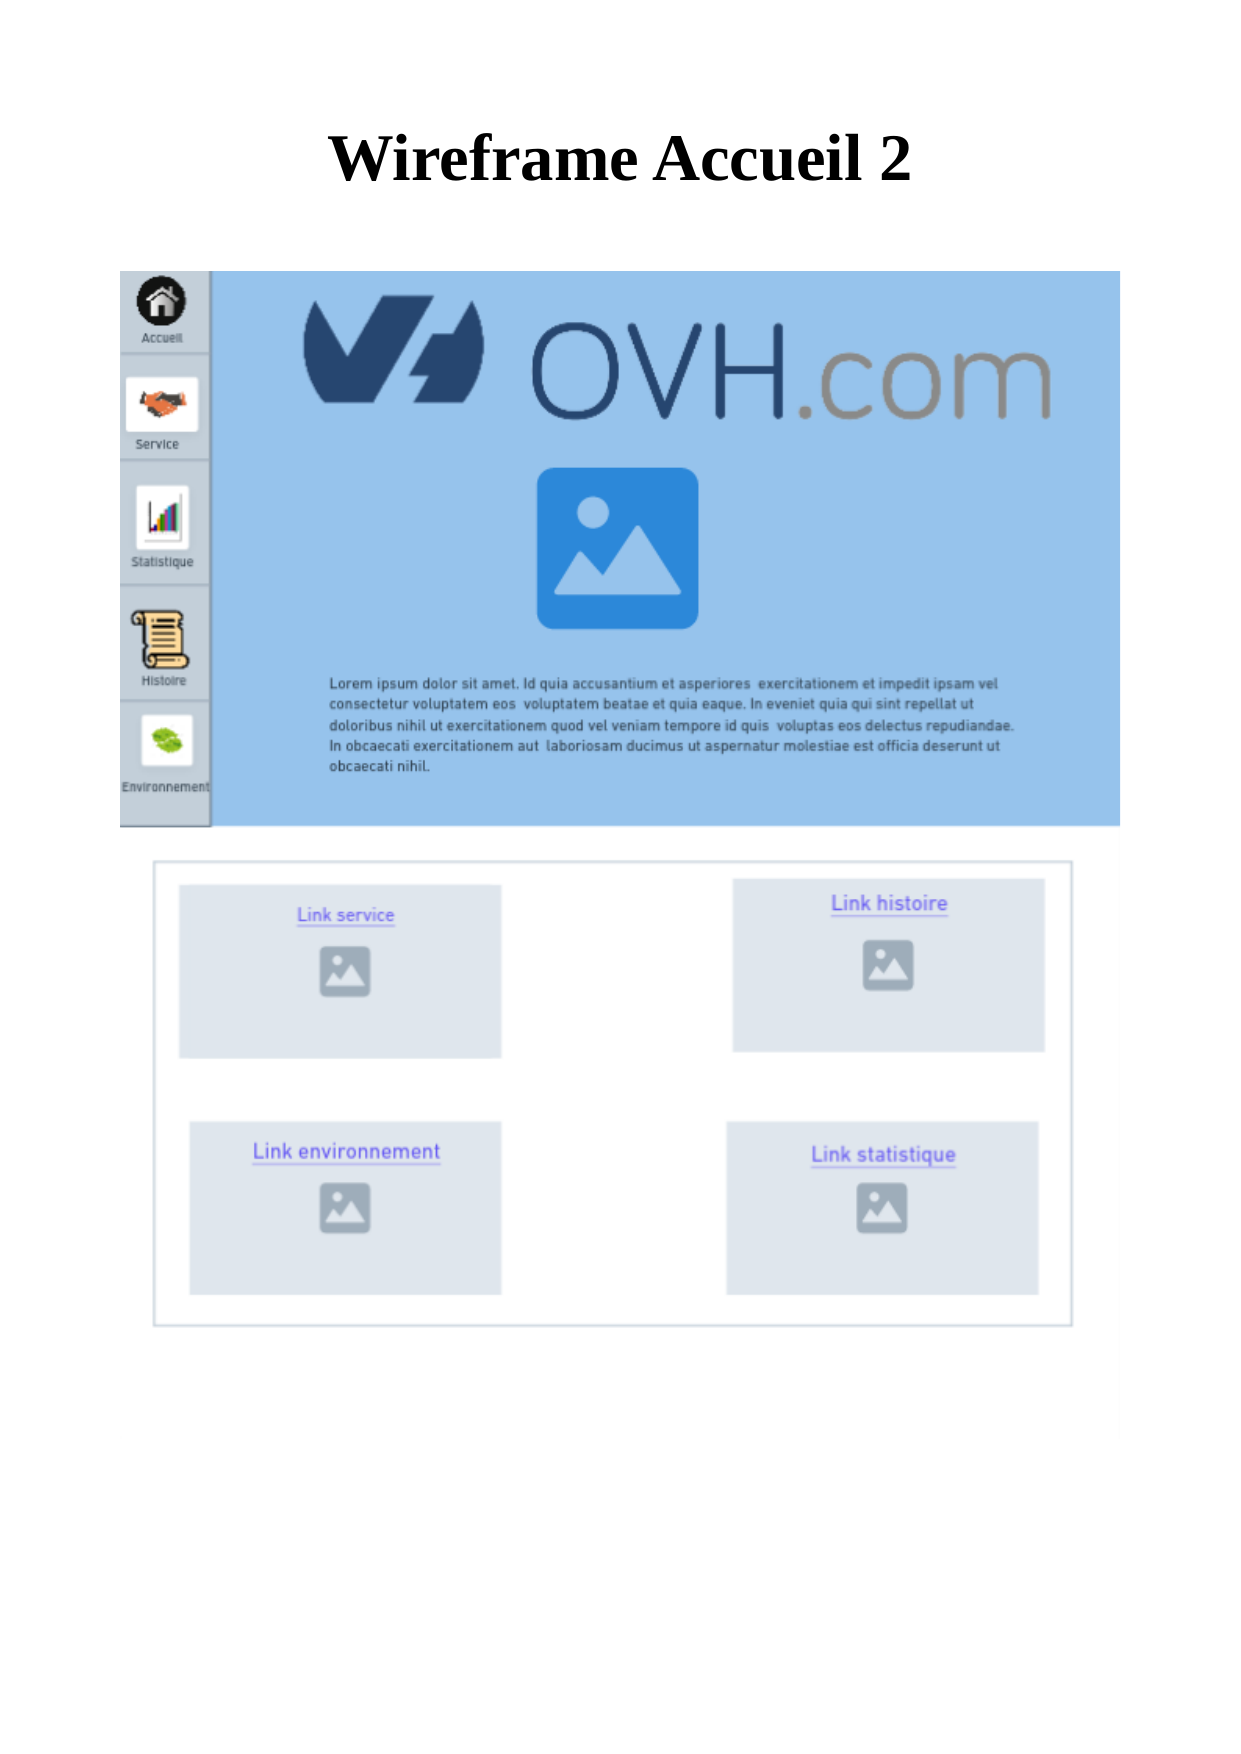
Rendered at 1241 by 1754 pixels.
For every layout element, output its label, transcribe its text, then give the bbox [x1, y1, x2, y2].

picture [120, 271, 1121, 1439]
text Wireframe Accueil 2 [118, 118, 1122, 195]
